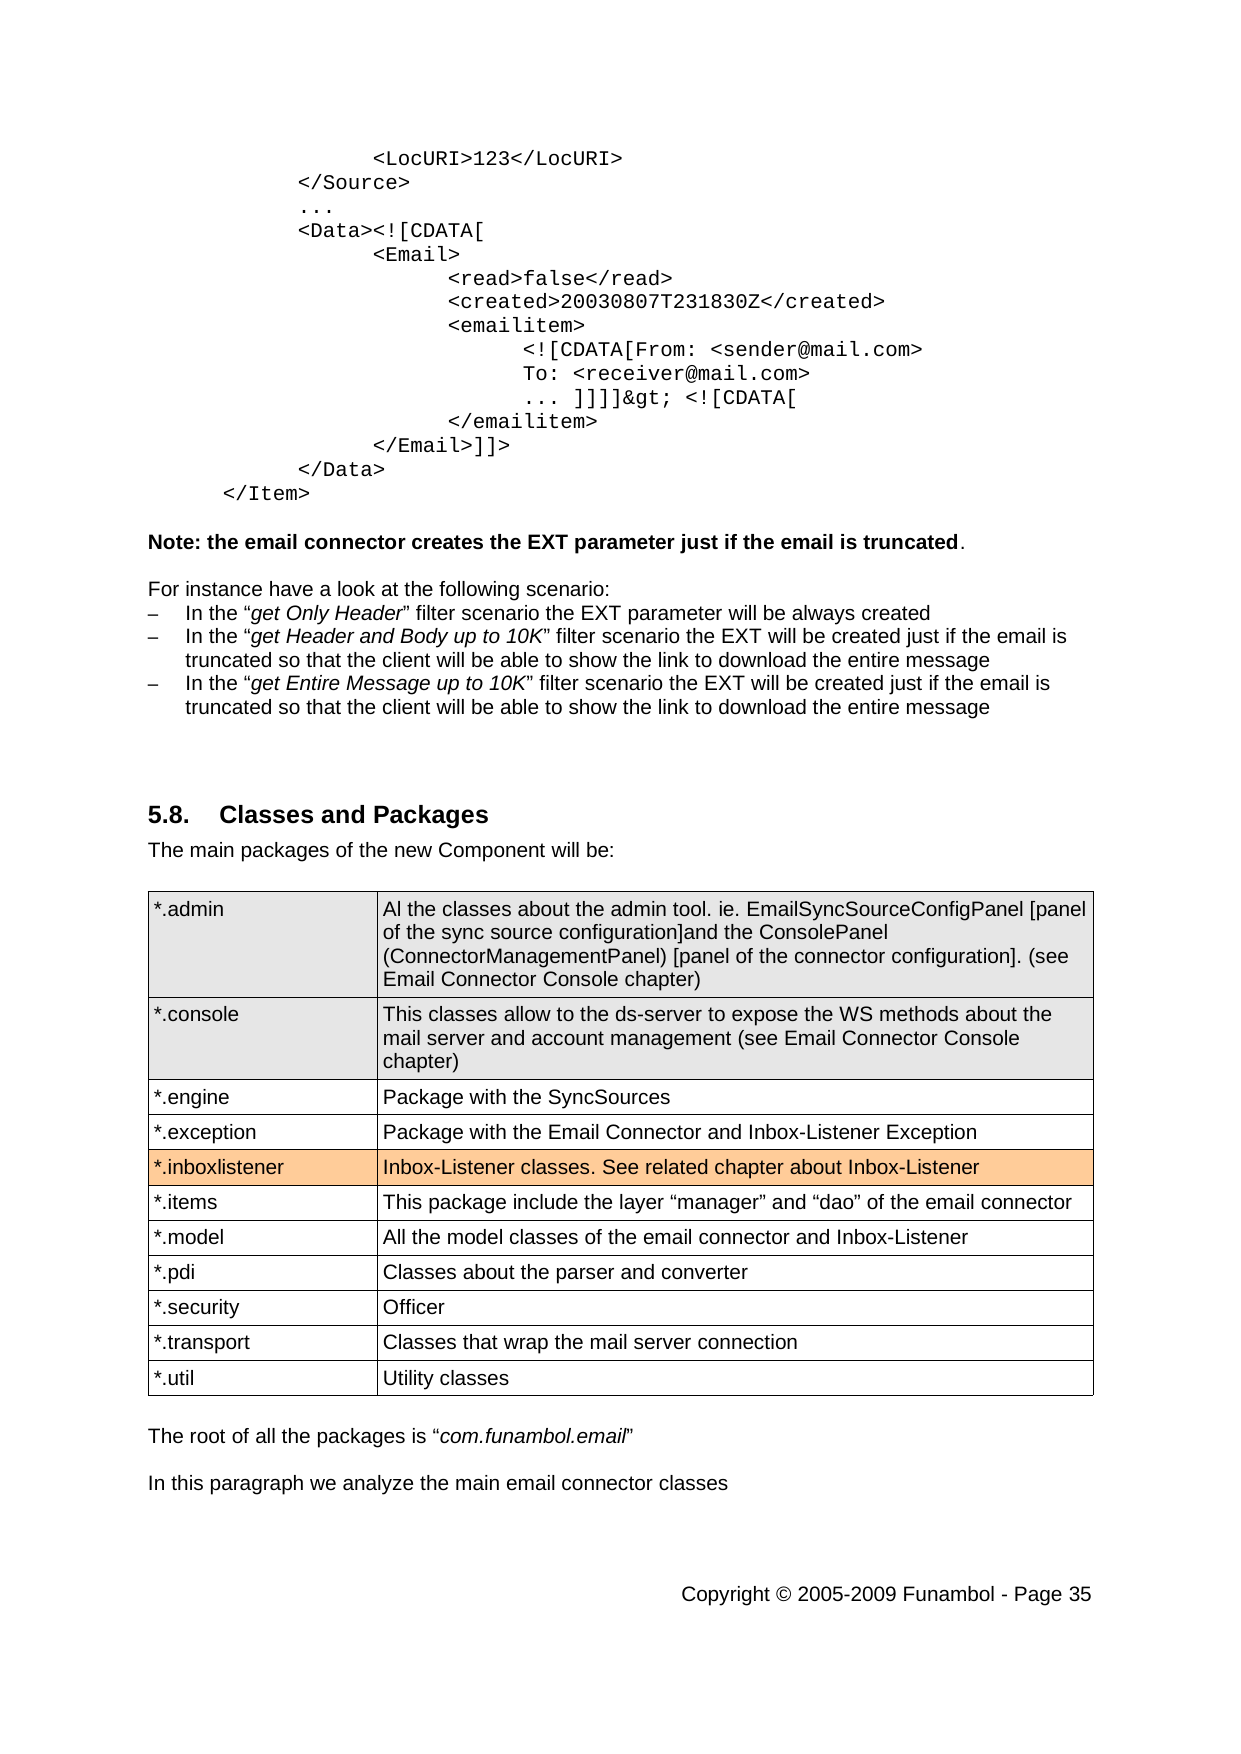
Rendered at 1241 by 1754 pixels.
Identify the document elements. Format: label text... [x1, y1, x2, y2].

table_cell Package with the Email Connector and Inbox-Listener Exception [378, 1115, 1093, 1149]
text <Email> [148, 243, 1093, 267]
table_cell Officer [378, 1291, 1093, 1325]
text </Data> [148, 459, 1093, 483]
table_cell *.items [149, 1186, 377, 1220]
text The main packages of the new Component will be: [148, 838, 1093, 862]
table_cell *.pdi [149, 1256, 377, 1290]
text For instance have a look at the following scenario: [148, 578, 1093, 601]
text To: <receiver@mail.com> [148, 363, 1093, 387]
table_cell *.exception [149, 1115, 377, 1149]
text <read>false</read> [148, 267, 1093, 291]
list In the “get Only Header” filter scenario the EXT parameter will be always created [148, 601, 1093, 625]
subtitle Classes and Packages [148, 801, 1093, 829]
text </Email>]]> [148, 435, 1093, 459]
table_header Al the classes about the admin tool. ie. EmailSyncSourceConfigPanel [panel of the sync source configuration]and the ConsolePanel (ConnectorManagementPanel) [panel of the connector configuration]. (see Email Connector Console chapter) [378, 892, 1093, 997]
table_header *.admin [149, 892, 377, 997]
text <Data><![CDATA[ [148, 219, 1093, 243]
table_cell *.inboxlistener [149, 1150, 377, 1185]
text ... ]]]]&gt; <![CDATA[ [148, 387, 1093, 411]
table_cell *.console [149, 998, 377, 1079]
table_cell This package include the layer “manager” and “dao” of the email connector [378, 1186, 1093, 1220]
text </emailitem> [148, 411, 1093, 435]
text <![CDATA[From: <sender@mail.com> [148, 339, 1093, 363]
table_cell Classes that wrap the mail server connection [378, 1326, 1093, 1360]
table_cell Inbox-Listener classes. See related chapter about Inbox-Listener [378, 1150, 1093, 1185]
text ... [148, 196, 1093, 219]
text <created>20030807T231830Z</created> [148, 291, 1093, 315]
list In the “get Header and Body up to 10K” filter scenario the EXT will be created just if the email is truncated so that the client will be able to show the link to download the entire message [148, 625, 1093, 672]
table_cell This classes allow to the ds-server to expose the WS methods about the mail server and account management (see Email Connector Console chapter) [378, 998, 1093, 1079]
text <emailitem> [148, 315, 1093, 339]
table_cell *.util [149, 1361, 377, 1395]
table_cell Utility classes [378, 1361, 1093, 1395]
text <LocURI>123</LocURI> [148, 148, 1093, 172]
list In the “get Entire Message up to 10K” filter scenario the EXT will be created just if the email is truncated so that the client will be able to show the link to download the entire message [148, 672, 1093, 719]
table_cell All the model classes of the email connector and Inbox-Listener [378, 1221, 1093, 1255]
text Note: the email connector creates the EXT parameter just if the email is truncated. [148, 531, 1093, 554]
text </Source> [148, 172, 1093, 196]
text </Item> [148, 483, 1093, 507]
table_cell *.model [149, 1221, 377, 1255]
text The root of all the packages is “com.funambol.email” [148, 1425, 1093, 1448]
table_cell *.transport [149, 1326, 377, 1360]
table_cell *.engine [149, 1080, 377, 1114]
text In this paragraph we analyze the main email connector classes [148, 1472, 1093, 1495]
table_cell Package with the SyncSources [378, 1080, 1093, 1114]
table_cell *.security [149, 1291, 377, 1325]
table_cell Classes about the parser and converter [378, 1256, 1093, 1290]
